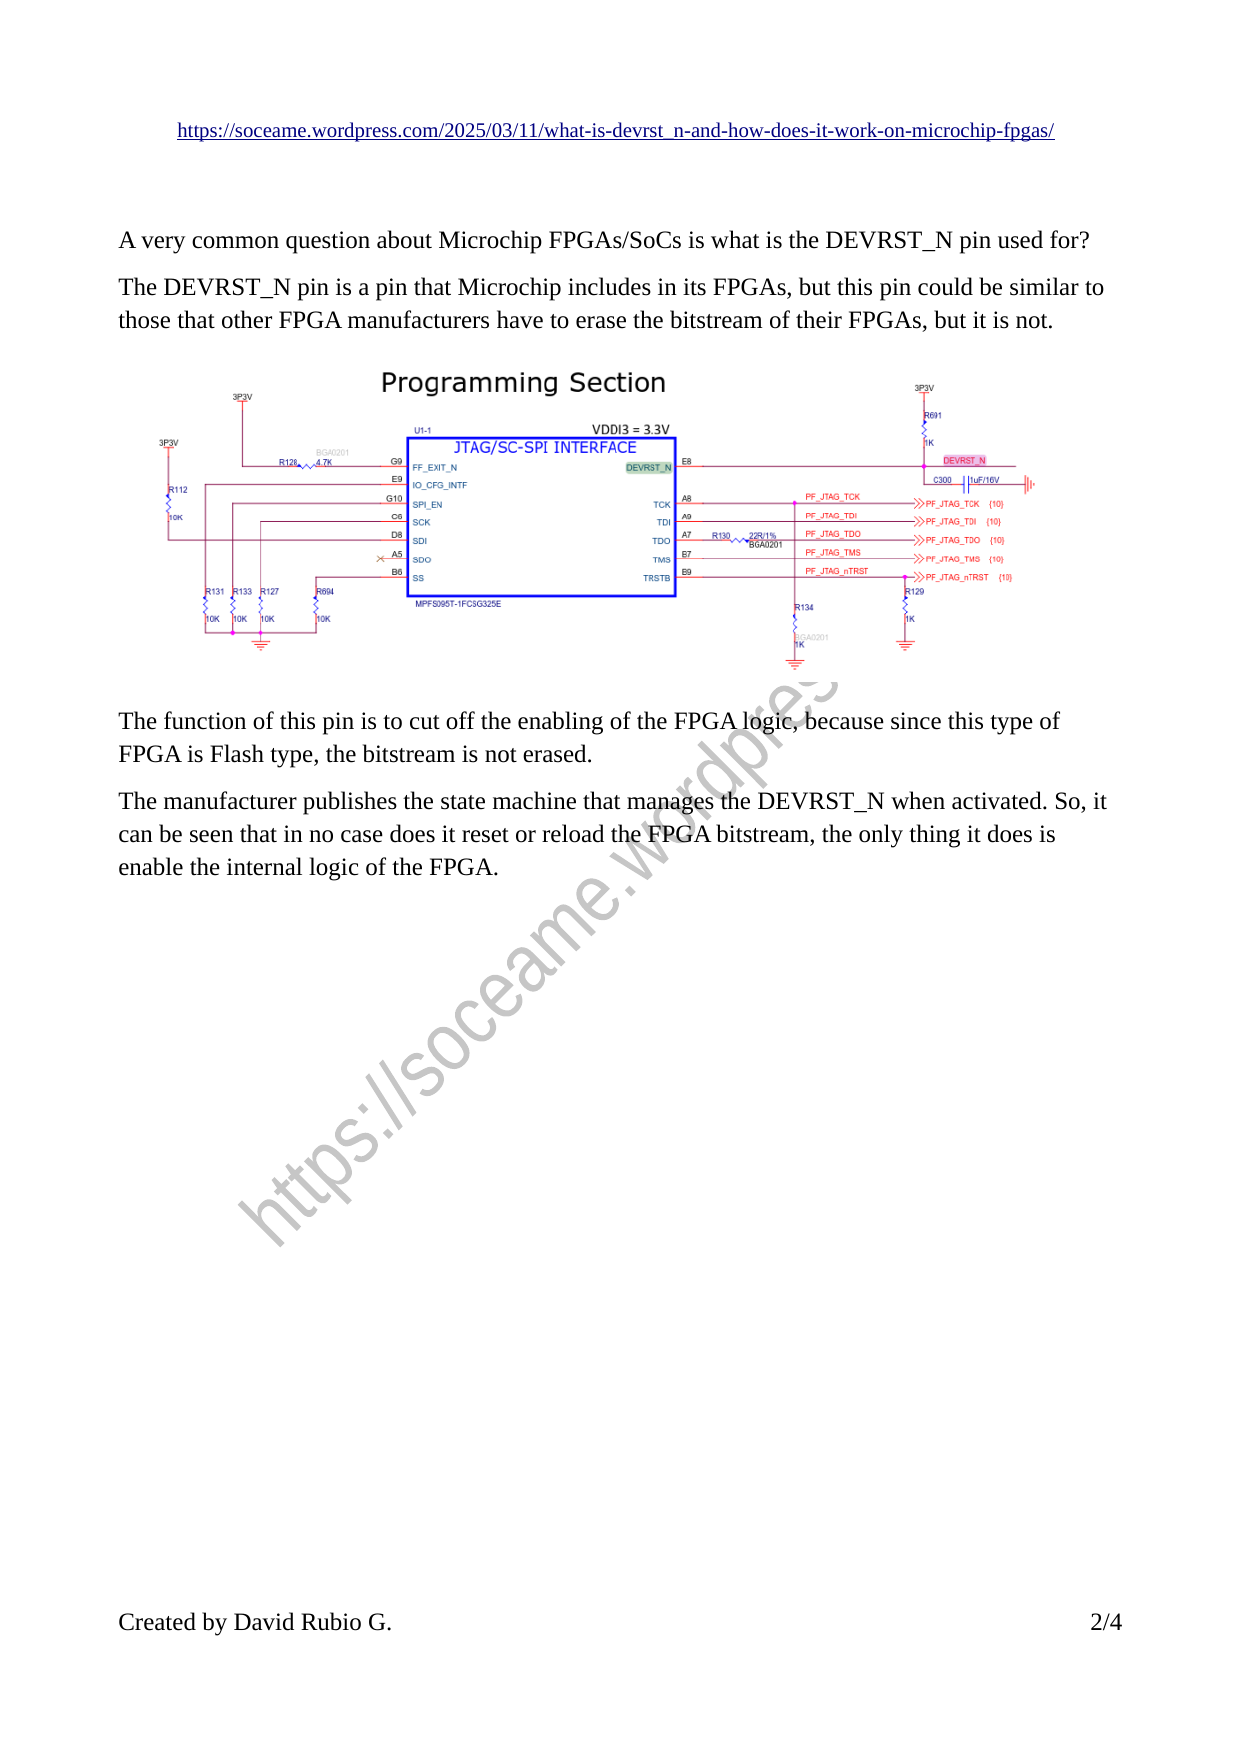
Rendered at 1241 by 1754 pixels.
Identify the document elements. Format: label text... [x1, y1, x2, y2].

text The DEVRST_N pin is a pin that Microchip includes in its FPGAs, but this pin could be similar to those that other FPGA manufacturers have to erase the bitstream of their FPGAs, but it is not. [118, 272, 1122, 334]
text A very common question about Microchip FPGAs/SoCs is what is the DEVRST_N pin used for? [118, 225, 1122, 253]
text The manufacturer publishes the state machine that manages the DEVRST_N when activated. So, it can be seen that in no case does it reset or reload the FPGA bitstream, the only thing it does is enable the internal logic of the FPGA. [118, 786, 1122, 881]
text The function of this pin is to cut off the enabling of the FPGA logic, because since this type of FPGA is Flash type, the bitstream is not erased. [118, 706, 1122, 767]
picture [118, 352, 1113, 682]
